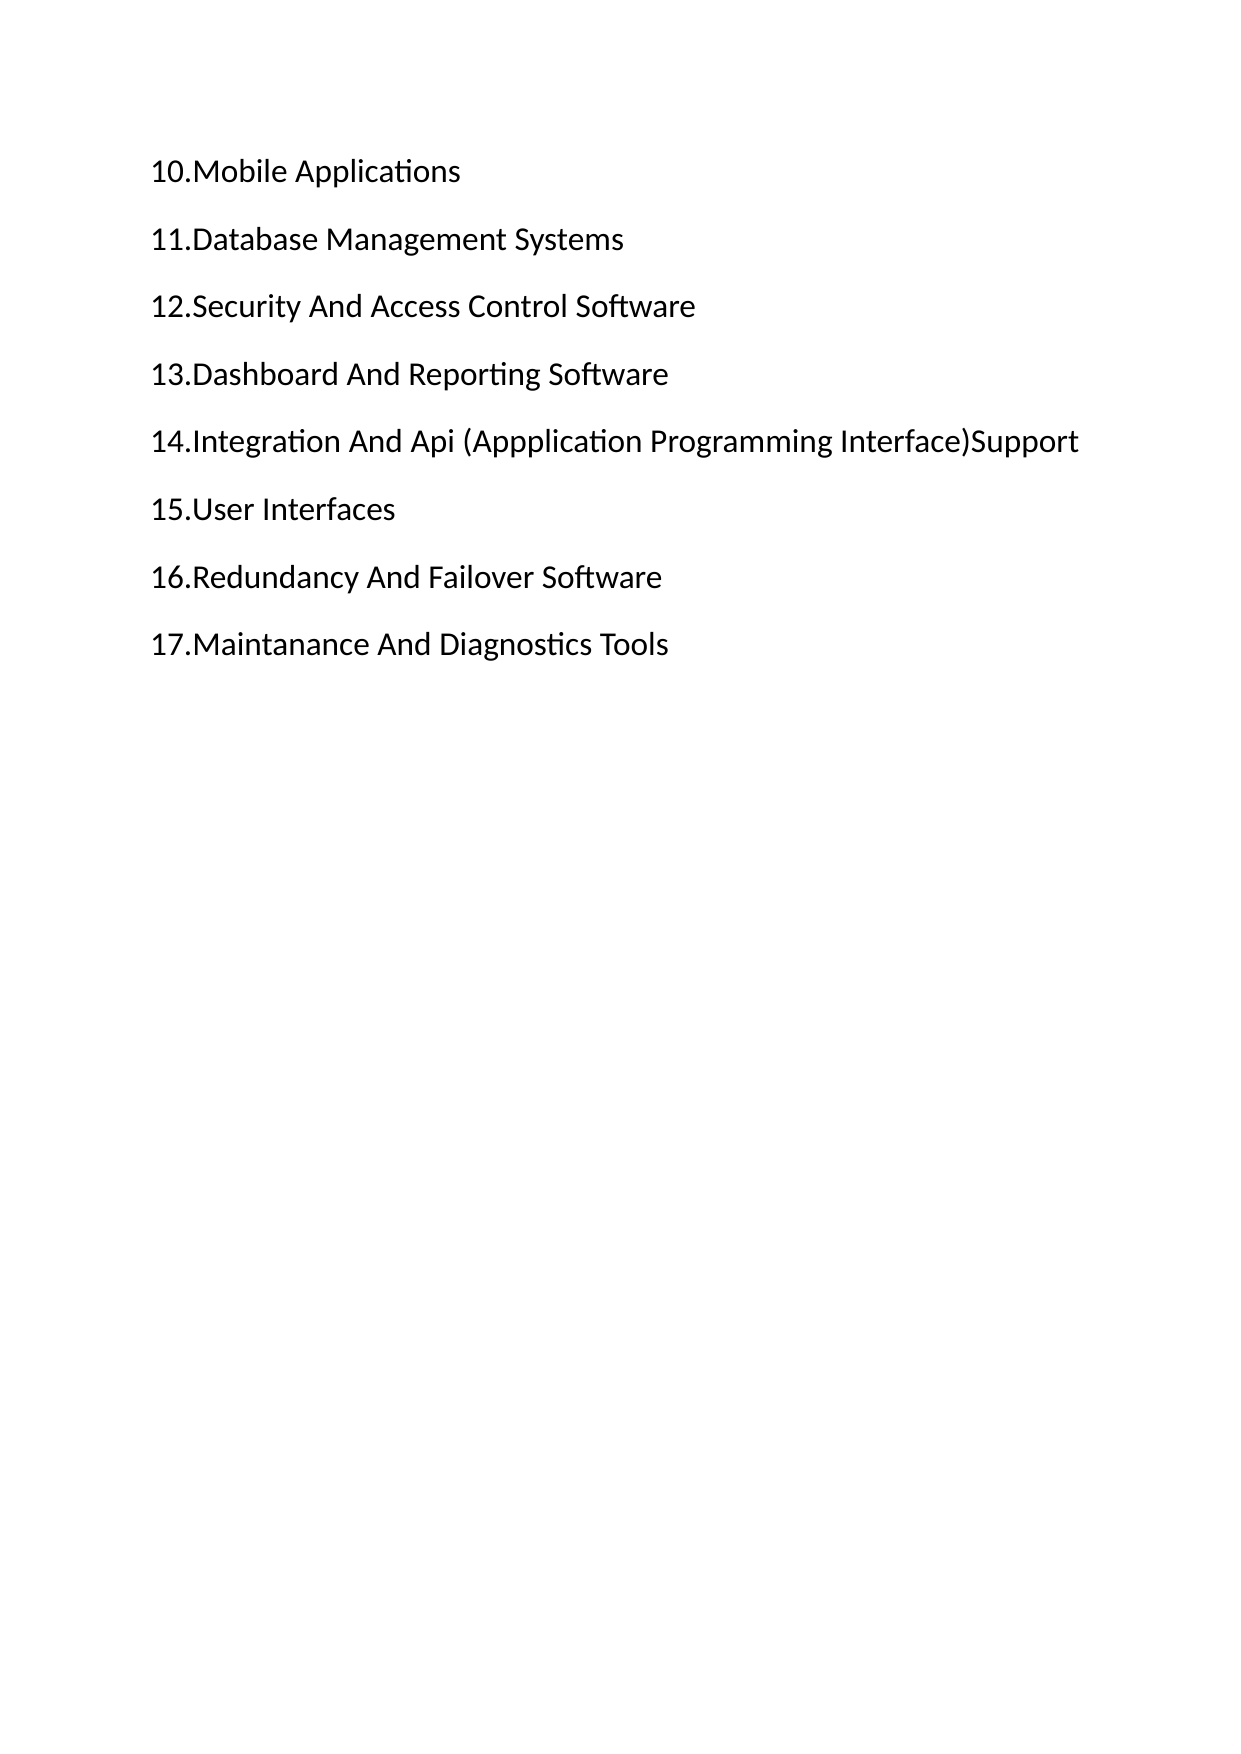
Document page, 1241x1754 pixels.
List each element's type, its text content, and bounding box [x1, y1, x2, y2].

text 11.Database Management Systems [150, 218, 1090, 258]
text 13.Dashboard And Reporting Software [150, 353, 1090, 393]
text 10.Mobile Applications [150, 150, 1090, 191]
text 14.Integration And Api (Appplication Programming Interface)Support [150, 420, 1090, 461]
text 16.Redundancy And Failover Software [150, 556, 1090, 596]
text 15.User Interfaces [150, 488, 1090, 529]
text 17.Maintanance And Diagnostics Tools [150, 623, 1090, 664]
text 12.Security And Access Control Software [150, 285, 1090, 326]
